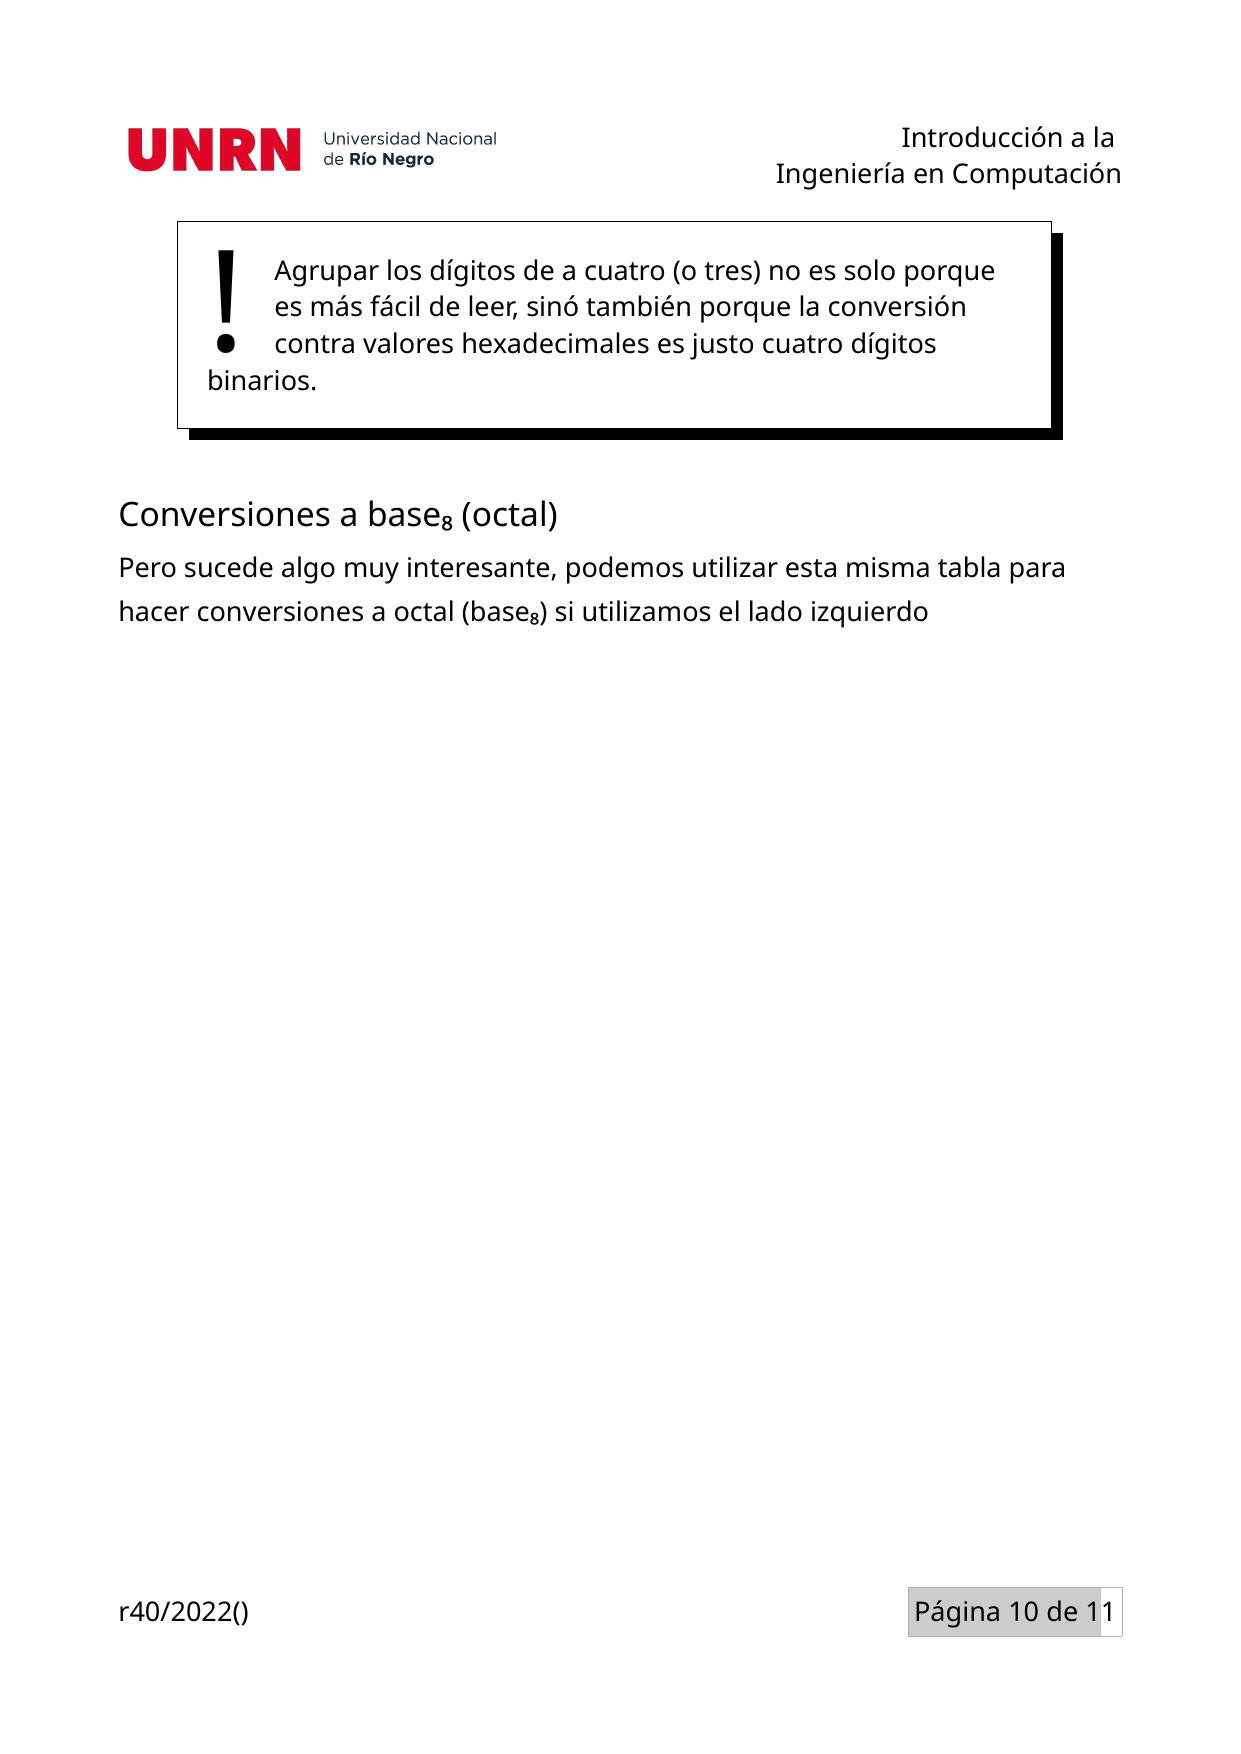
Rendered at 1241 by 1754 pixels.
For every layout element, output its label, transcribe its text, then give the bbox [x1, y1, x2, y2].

picture [118, 118, 505, 180]
text !Agrupar los dígitos de a cuatro (o tres) no es solo porque es más fácil de leer, sinó también porque la conversión contra valores hexadecimales es justo cuatro dígitos binarios. [178, 222, 1051, 428]
subtitle Conversiones a base₈ (octal) [118, 490, 1122, 536]
text Pero sucede algo muy interesante, podemos utilizar esta misma tabla para hacer conversiones a octal (base₈) si utilizamos el lado izquierdo [118, 548, 1122, 629]
